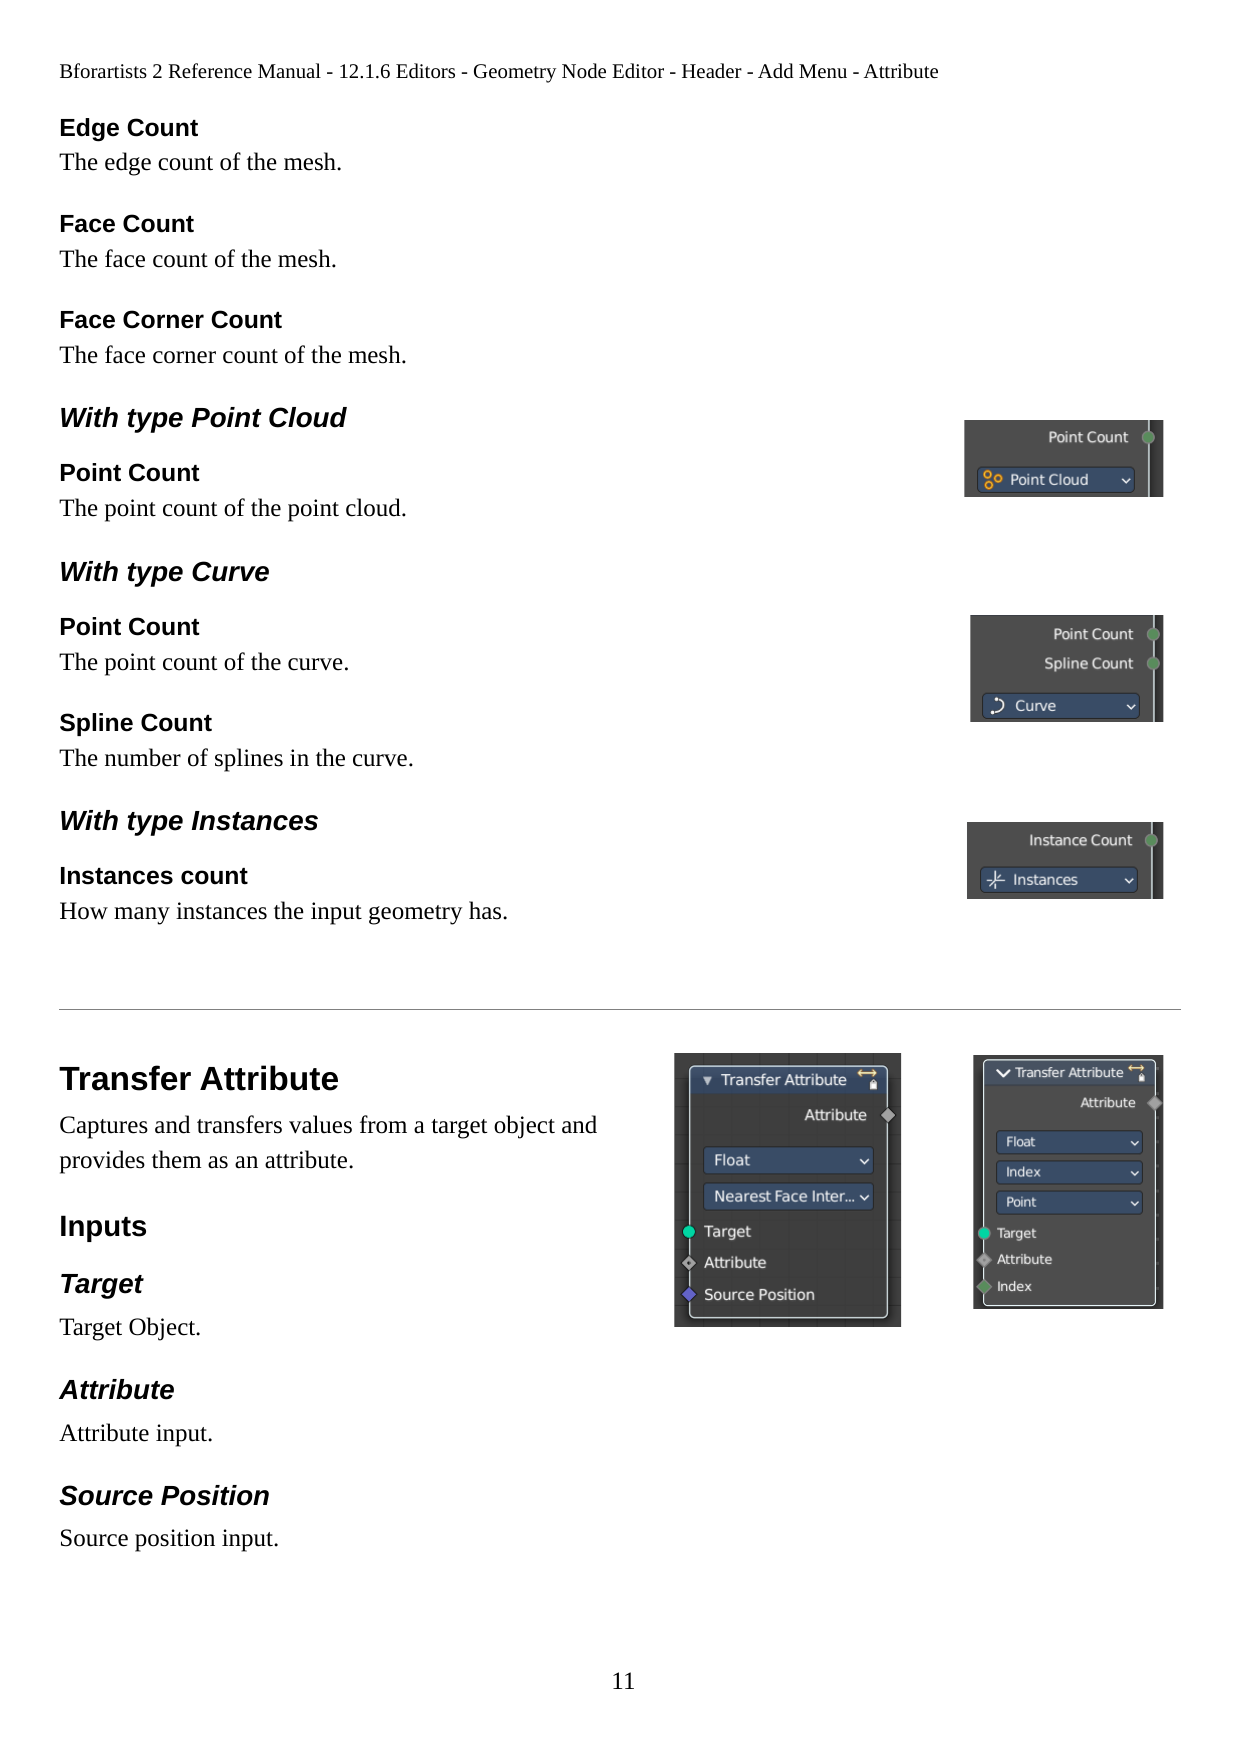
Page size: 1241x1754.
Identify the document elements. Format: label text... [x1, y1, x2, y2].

subtitle Point Count [59, 612, 1181, 640]
text The face count of the mesh. [59, 244, 1181, 272]
subtitle Target [59, 1267, 674, 1299]
subtitle Point Count [59, 458, 964, 487]
picture [973, 1055, 1164, 1309]
subtitle With type Instances [59, 804, 1181, 836]
subtitle [1164, 1267, 1181, 1299]
text Source position input. [59, 1523, 1181, 1552]
text The face corner count of the mesh. [59, 340, 1181, 369]
subtitle [902, 1059, 973, 1098]
subtitle Face Corner Count [59, 305, 1181, 334]
text The point count of the point cloud. [59, 493, 1181, 522]
subtitle [902, 1208, 973, 1242]
text How many instances the input geometry has. [59, 896, 1181, 925]
subtitle Face Count [59, 209, 1181, 237]
subtitle [1164, 458, 1181, 487]
subtitle Instances count [59, 861, 966, 890]
picture [674, 1053, 902, 1327]
subtitle [1164, 1059, 1181, 1098]
subtitle Transfer Attribute [59, 1059, 674, 1098]
subtitle Spline Count [59, 708, 1181, 737]
subtitle Source Position [59, 1479, 1181, 1511]
subtitle [1164, 1208, 1181, 1242]
subtitle [902, 1267, 973, 1299]
text The number of splines in the curve. [59, 743, 1181, 772]
text [902, 1110, 973, 1174]
subtitle With type Point Cloud [59, 402, 1181, 433]
subtitle Inputs [59, 1208, 674, 1242]
text Target Object. [59, 1312, 1181, 1340]
text Attribute input. [59, 1418, 1181, 1446]
subtitle Edge Count [59, 113, 1181, 141]
text Captures and transfers values from a target object and provides them as an attribute. [59, 1110, 674, 1174]
subtitle [1164, 861, 1181, 890]
picture [970, 615, 1164, 722]
text The point count of the curve. [59, 647, 970, 675]
subtitle Attribute [59, 1373, 1181, 1405]
picture [964, 420, 1164, 497]
picture [966, 822, 1164, 899]
subtitle With type Curve [59, 555, 1181, 587]
text The edge count of the mesh. [59, 147, 1181, 176]
